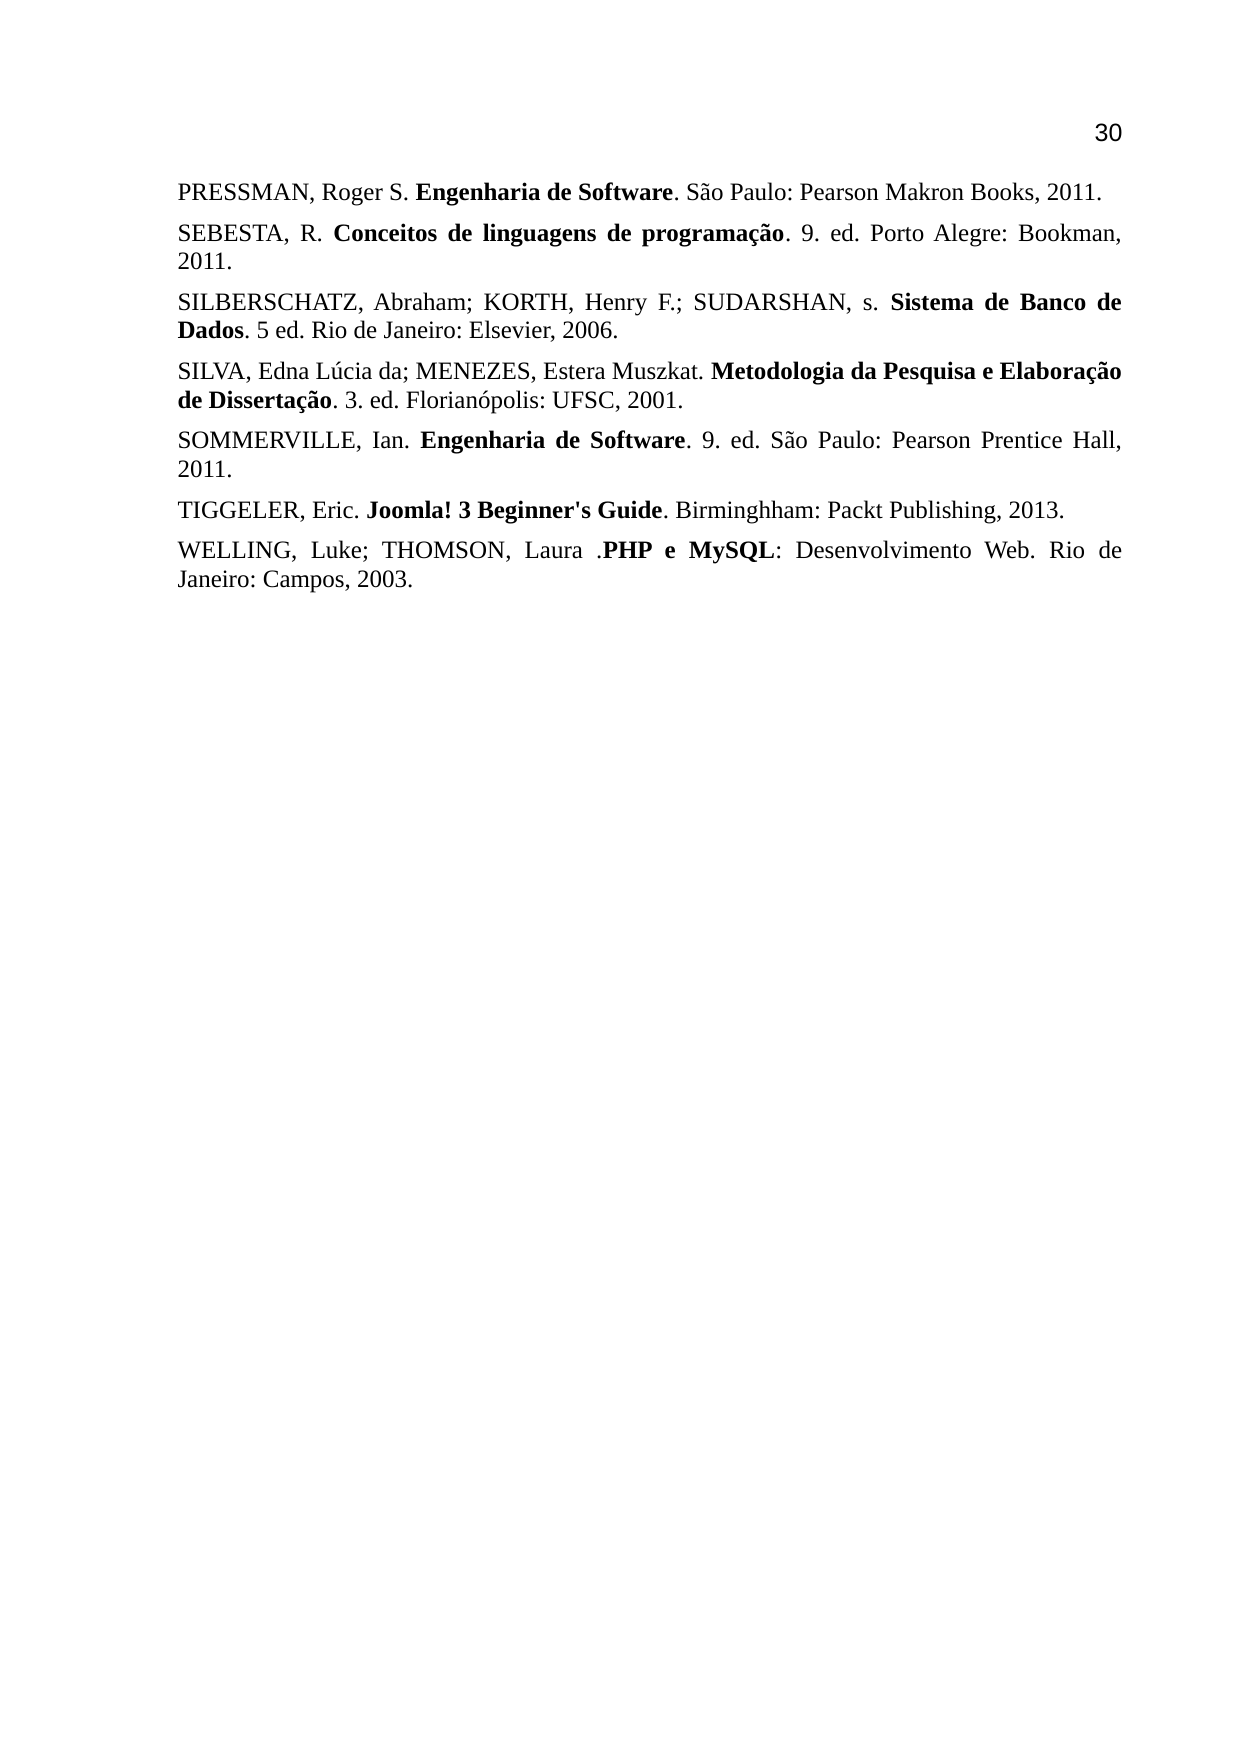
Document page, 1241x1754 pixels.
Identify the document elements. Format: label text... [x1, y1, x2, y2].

text SILVA, Edna Lúcia da; MENEZES, Estera Muszkat. Metodologia da Pesquisa e Elaboração de Dissertação. 3. ed. Florianópolis: UFSC, 2001. [177, 356, 1122, 414]
text SILBERSCHATZ, Abraham; KORTH, Henry F.; SUDARSHAN, s. Sistema de Banco de Dados. 5 ed. Rio de Janeiro: Elsevier, 2006. [177, 287, 1122, 344]
text SOMMERVILLE, Ian. Engenharia de Software. 9. ed. São Paulo: Pearson Prentice Hall, 2011. [177, 425, 1122, 483]
text TIGGELER, Eric. Joomla! 3 Beginner's Guide. Birminghham: Packt Publishing, 2013. [177, 495, 1122, 523]
text SEBESTA, R. Conceitos de linguagens de programação. 9. ed. Porto Alegre: Bookman, 2011. [177, 218, 1122, 275]
text PRESSMAN, Roger S. Engenharia de Software. São Paulo: Pearson Makron Books, 2011. [177, 177, 1122, 206]
text WELLING, Luke; THOMSON, Laura .PHP e MySQL: Desenvolvimento Web. Rio de Janeiro: Campos, 2003. [177, 535, 1122, 593]
